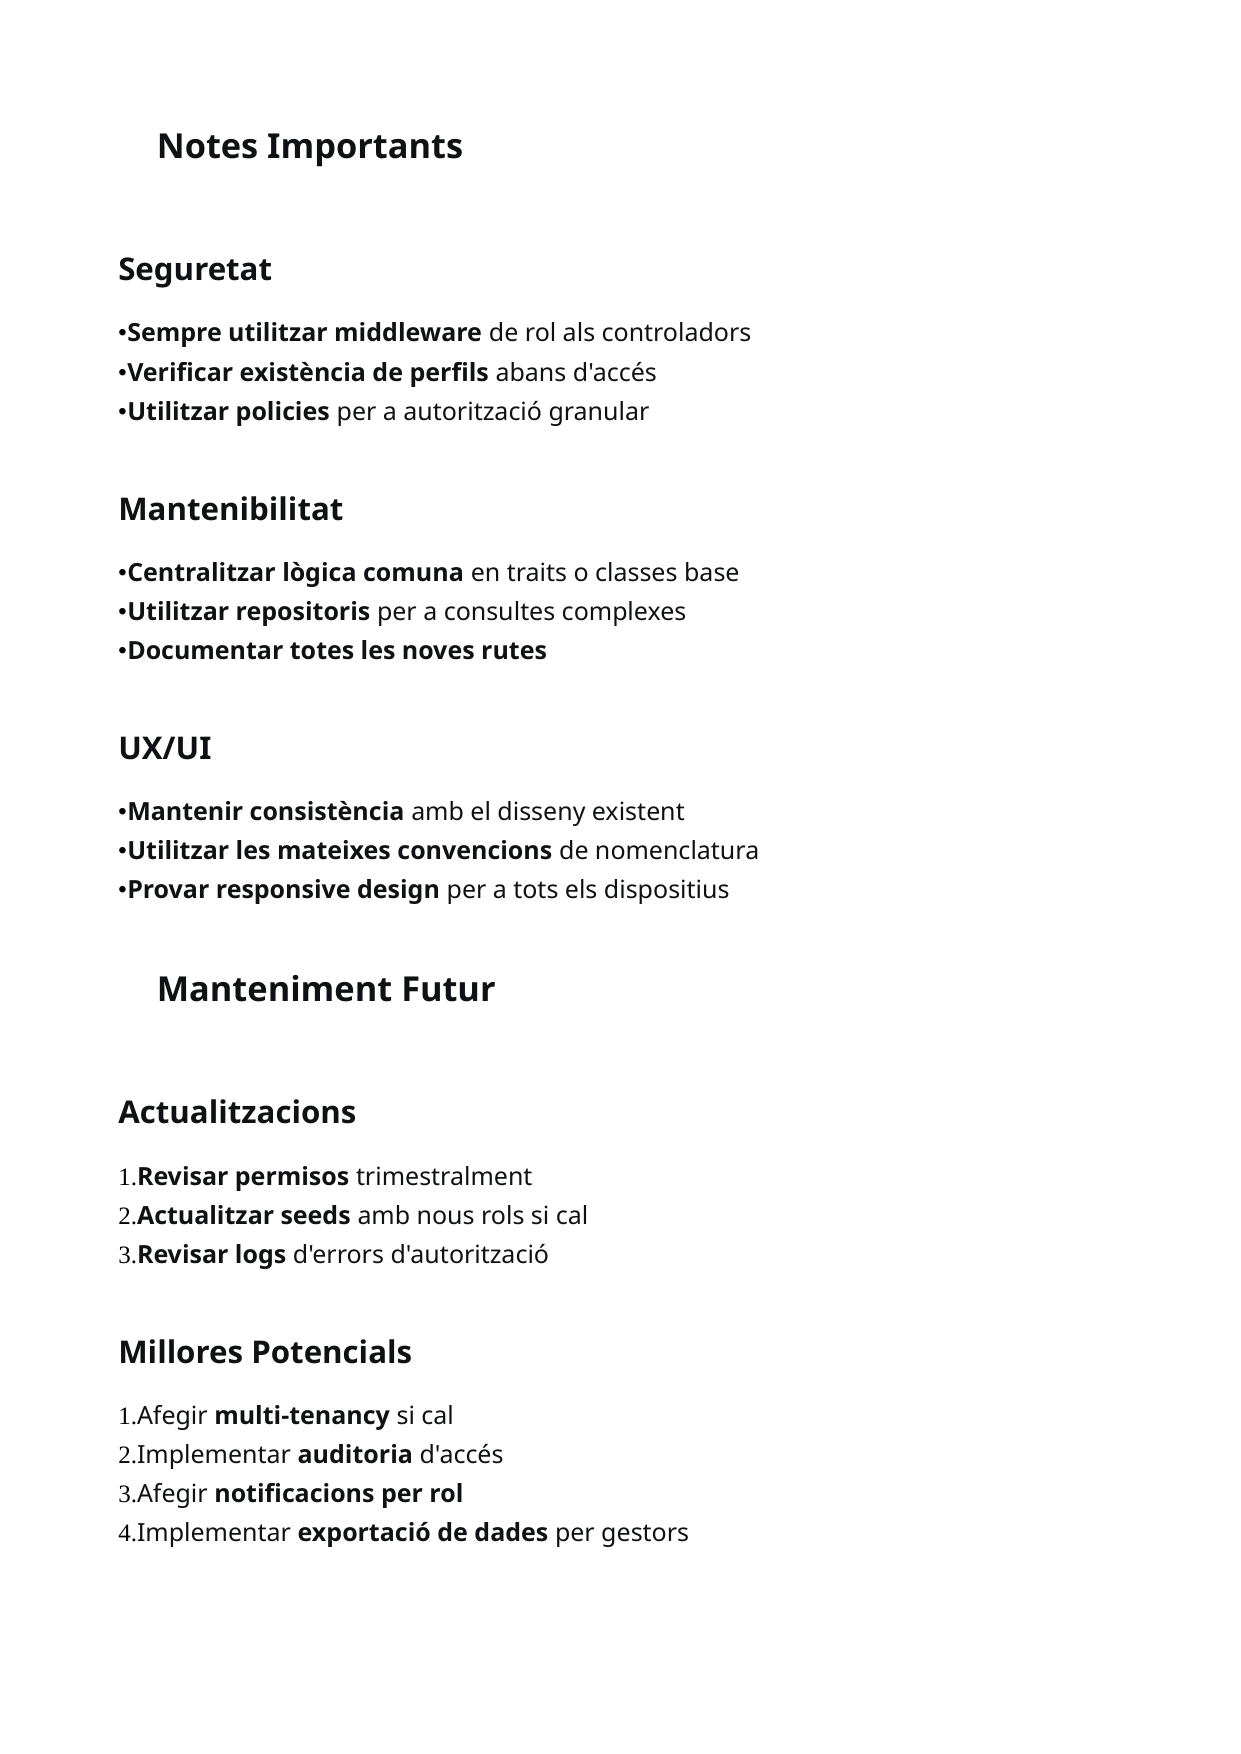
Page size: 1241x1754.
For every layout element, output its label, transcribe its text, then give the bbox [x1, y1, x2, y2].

list Utilitzar repositoris per a consultes complexes [118, 593, 1122, 628]
list Provar responsive design per a tots els dispositius [118, 872, 1122, 906]
list Centralitzar lògica comuna en traits o classes base [118, 554, 1122, 588]
list Utilitzar policies per a autorització granular [118, 393, 1122, 427]
subtitle Millores Potencials [118, 1326, 1122, 1372]
subtitle Mantenibilitat [118, 482, 1122, 529]
list Revisar permisos trimestralment [118, 1158, 1122, 1192]
list Afegir multi-tenancy si cal [118, 1397, 1122, 1432]
subtitle 📝 Notes Importants [118, 118, 1122, 168]
subtitle Seguretat [118, 243, 1122, 290]
subtitle Actualitzacions [118, 1086, 1122, 1133]
list Mantenir consistència amb el disseny existent [118, 794, 1122, 828]
list Actualitzar seeds amb nous rols si cal [118, 1197, 1122, 1231]
list Implementar auditoria d'accés [118, 1437, 1122, 1471]
list Implementar exportació de dades per gestors [118, 1515, 1122, 1549]
list Afegir notificacions per rol [118, 1476, 1122, 1510]
subtitle 🔄 Manteniment Futur [118, 961, 1122, 1011]
subtitle UX/UI [118, 722, 1122, 769]
list Documentar totes les noves rutes [118, 633, 1122, 667]
list Verificar existència de perfils abans d'accés [118, 354, 1122, 388]
list Sempre utilitzar middleware de rol als controladors [118, 315, 1122, 349]
list Revisar logs d'errors d'autorització [118, 1236, 1122, 1271]
list Utilitzar les mateixes convencions de nomenclatura [118, 833, 1122, 867]
